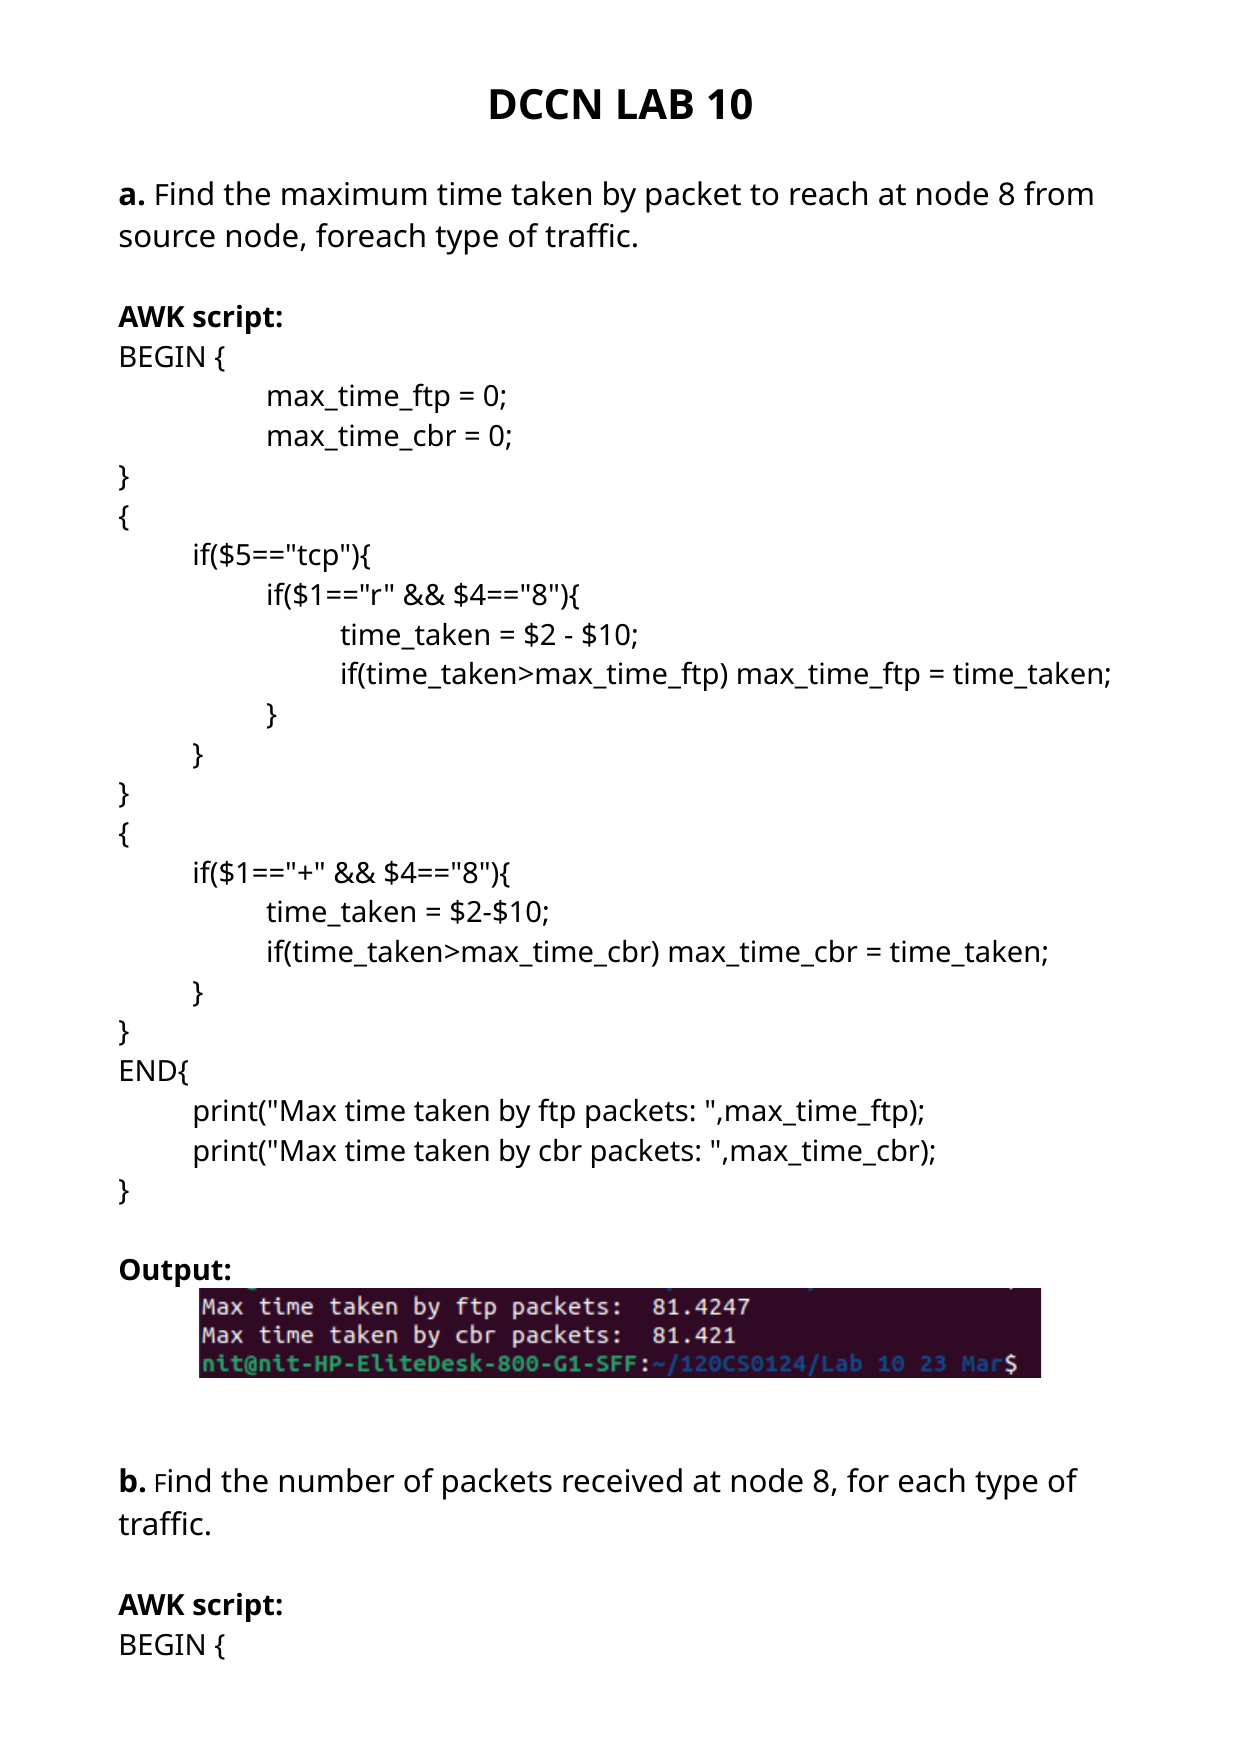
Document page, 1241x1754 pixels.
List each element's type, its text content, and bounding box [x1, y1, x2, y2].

text time_taken = $2-$10; [118, 892, 1122, 931]
text if($1=="r" && $4=="8"){ [118, 574, 1122, 614]
text } [118, 733, 1122, 773]
text BEGIN { [118, 336, 1122, 376]
text if($1=="+" && $4=="8"){ [118, 852, 1122, 892]
text } [118, 773, 1122, 812]
text if(time_taken>max_time_cbr) max_time_cbr = time_taken; [118, 931, 1122, 971]
text } [118, 971, 1122, 1011]
text max_time_cbr = 0; [118, 415, 1122, 455]
text time_taken = $2 - $10; [118, 614, 1122, 653]
text print("Max time taken by cbr packets: ",max_time_cbr); [118, 1130, 1122, 1169]
text } [118, 1169, 1122, 1209]
text print("Max time taken by ftp packets: ",max_time_ftp); [118, 1090, 1122, 1130]
text BEGIN { [118, 1624, 1122, 1663]
text a. Find the maximum time taken by packet to reach at node 8 from source node, foreach type of traffic. [118, 171, 1122, 257]
text Output: [118, 1249, 1122, 1288]
text } [118, 1011, 1122, 1050]
text { [118, 812, 1122, 852]
text if($5=="tcp"){ [118, 534, 1122, 574]
text b. Find the number of packets received at node 8, for each type of traffic. [118, 1459, 1122, 1544]
text if(time_taken>max_time_ftp) max_time_ftp = time_taken; [118, 653, 1122, 693]
text } [118, 455, 1122, 495]
text AWK script: [118, 1584, 1122, 1624]
text } [118, 693, 1122, 733]
text END{ [118, 1050, 1122, 1090]
text AWK script: [118, 296, 1122, 336]
text { [118, 495, 1122, 534]
text max_time_ftp = 0; [118, 376, 1122, 415]
